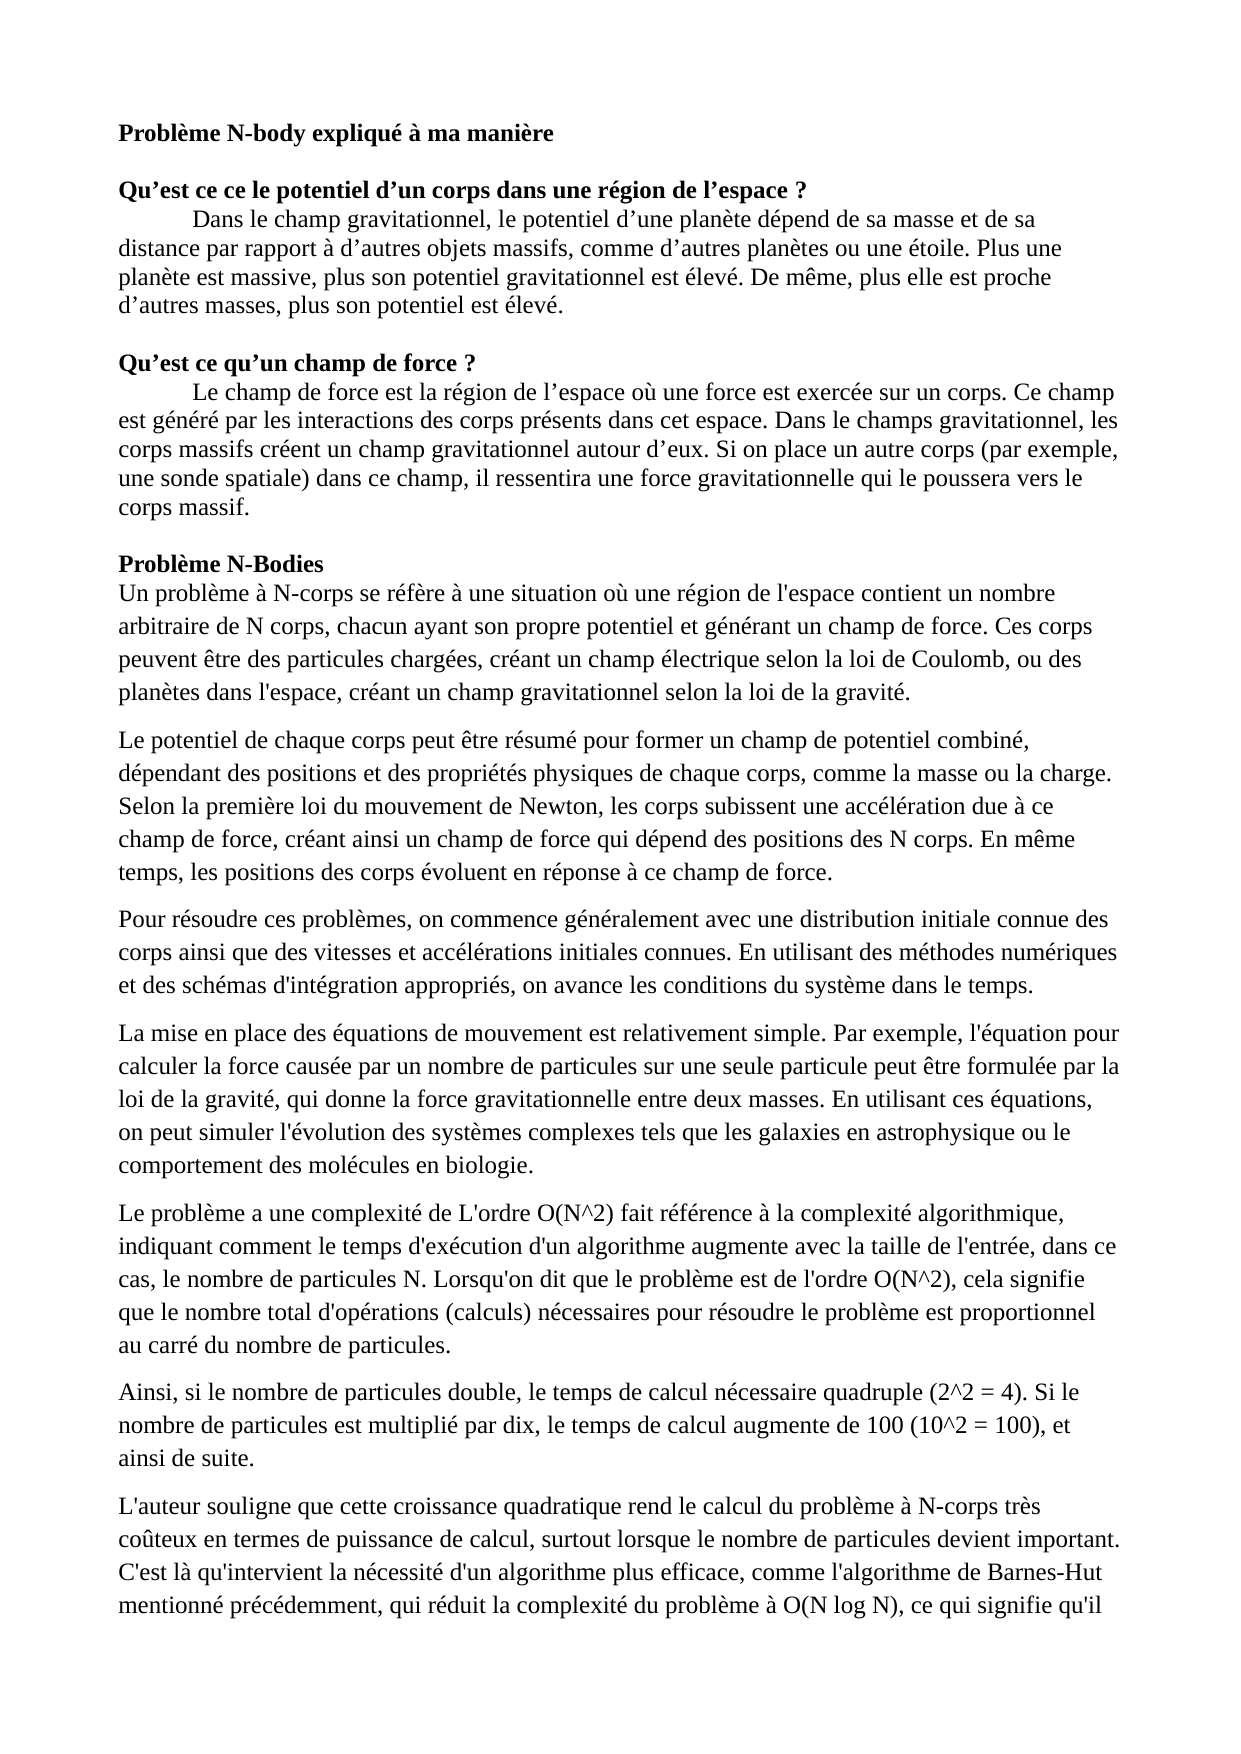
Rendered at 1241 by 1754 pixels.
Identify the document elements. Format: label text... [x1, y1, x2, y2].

text Qu’est ce qu’un champ de force ? [118, 348, 1122, 377]
text Le problème a une complexité de L'ordre O(N^2) fait référence à la complexité algorithmique, indiquant comment le temps d'exécution d'un algorithme augmente avec la taille de l'entrée, dans ce cas, le nombre de particules N. Lorsqu'on dit que le problème est de l'ordre O(N^2), cela signifie que le nombre total d'opérations (calculs) nécessaires pour résoudre le problème est proportionnel au carré du nombre de particules. [118, 1198, 1122, 1359]
text Pour résoudre ces problèmes, on commence généralement avec une distribution initiale connue des corps ainsi que des vitesses et accélérations initiales connues. En utilisant des méthodes numériques et des schémas d'intégration appropriés, on avance les conditions du système dans le temps. [118, 904, 1122, 999]
text L'auteur souligne que cette croissance quadratique rend le calcul du problème à N-corps très coûteux en termes de puissance de calcul, surtout lorsque le nombre de particules devient important. C'est là qu'intervient la nécessité d'un algorithme plus efficace, comme l'algorithme de Barnes-Hut mentionné précédemment, qui réduit la complexité du problème à O(N log N), ce qui signifie qu'il [118, 1491, 1122, 1619]
text Dans le champ gravitationnel, le potentiel d’une planète dépend de sa masse et de sa distance par rapport à d’autres objets massifs, comme d’autres planètes ou une étoile. Plus une planète est massive, plus son potentiel gravitationnel est élevé. De même, plus elle est proche d’autres masses, plus son potentiel est élevé. [118, 204, 1122, 319]
text Un problème à N-corps se réfère à une situation où une région de l'espace contient un nombre arbitraire de N corps, chacun ayant son propre potentiel et générant un champ de force. Ces corps peuvent être des particules chargées, créant un champ électrique selon la loi de Coulomb, ou des planètes dans l'espace, créant un champ gravitationnel selon la loi de la gravité. [118, 578, 1122, 706]
text La mise en place des équations de mouvement est relativement simple. Par exemple, l'équation pour calculer la force causée par un nombre de particules sur une seule particule peut être formulée par la loi de la gravité, qui donne la force gravitationnelle entre deux masses. En utilisant ces équations, on peut simuler l'évolution des systèmes complexes tels que les galaxies en astrophysique ou le comportement des molécules en biologie. [118, 1018, 1122, 1179]
text Le potentiel de chaque corps peut être résumé pour former un champ de potentiel combiné, dépendant des positions et des propriétés physiques de chaque corps, comme la masse ou la charge. Selon la première loi du mouvement de Newton, les corps subissent une accélération due à ce champ de force, créant ainsi un champ de force qui dépend des positions des N corps. En même temps, les positions des corps évoluent en réponse à ce champ de force. [118, 725, 1122, 886]
text Problème N-Bodies [118, 549, 1122, 578]
text Problème N-body expliqué à ma manière [118, 118, 1122, 147]
text Qu’est ce ce le potentiel d’un corps dans une région de l’espace ? [118, 176, 1122, 204]
text Le champ de force est la région de l’espace où une force est exercée sur un corps. Ce champ est généré par les interactions des corps présents dans cet espace. Dans le champs gravitationnel, les corps massifs créent un champ gravitationnel autour d’eux. Si on place un autre corps (par exemple, une sonde spatiale) dans ce champ, il ressentira une force gravitationnelle qui le poussera vers le corps massif. [118, 377, 1122, 521]
text Ainsi, si le nombre de particules double, le temps de calcul nécessaire quadruple (2^2 = 4). Si le nombre de particules est multiplié par dix, le temps de calcul augmente de 100 (10^2 = 100), et ainsi de suite. [118, 1377, 1122, 1472]
